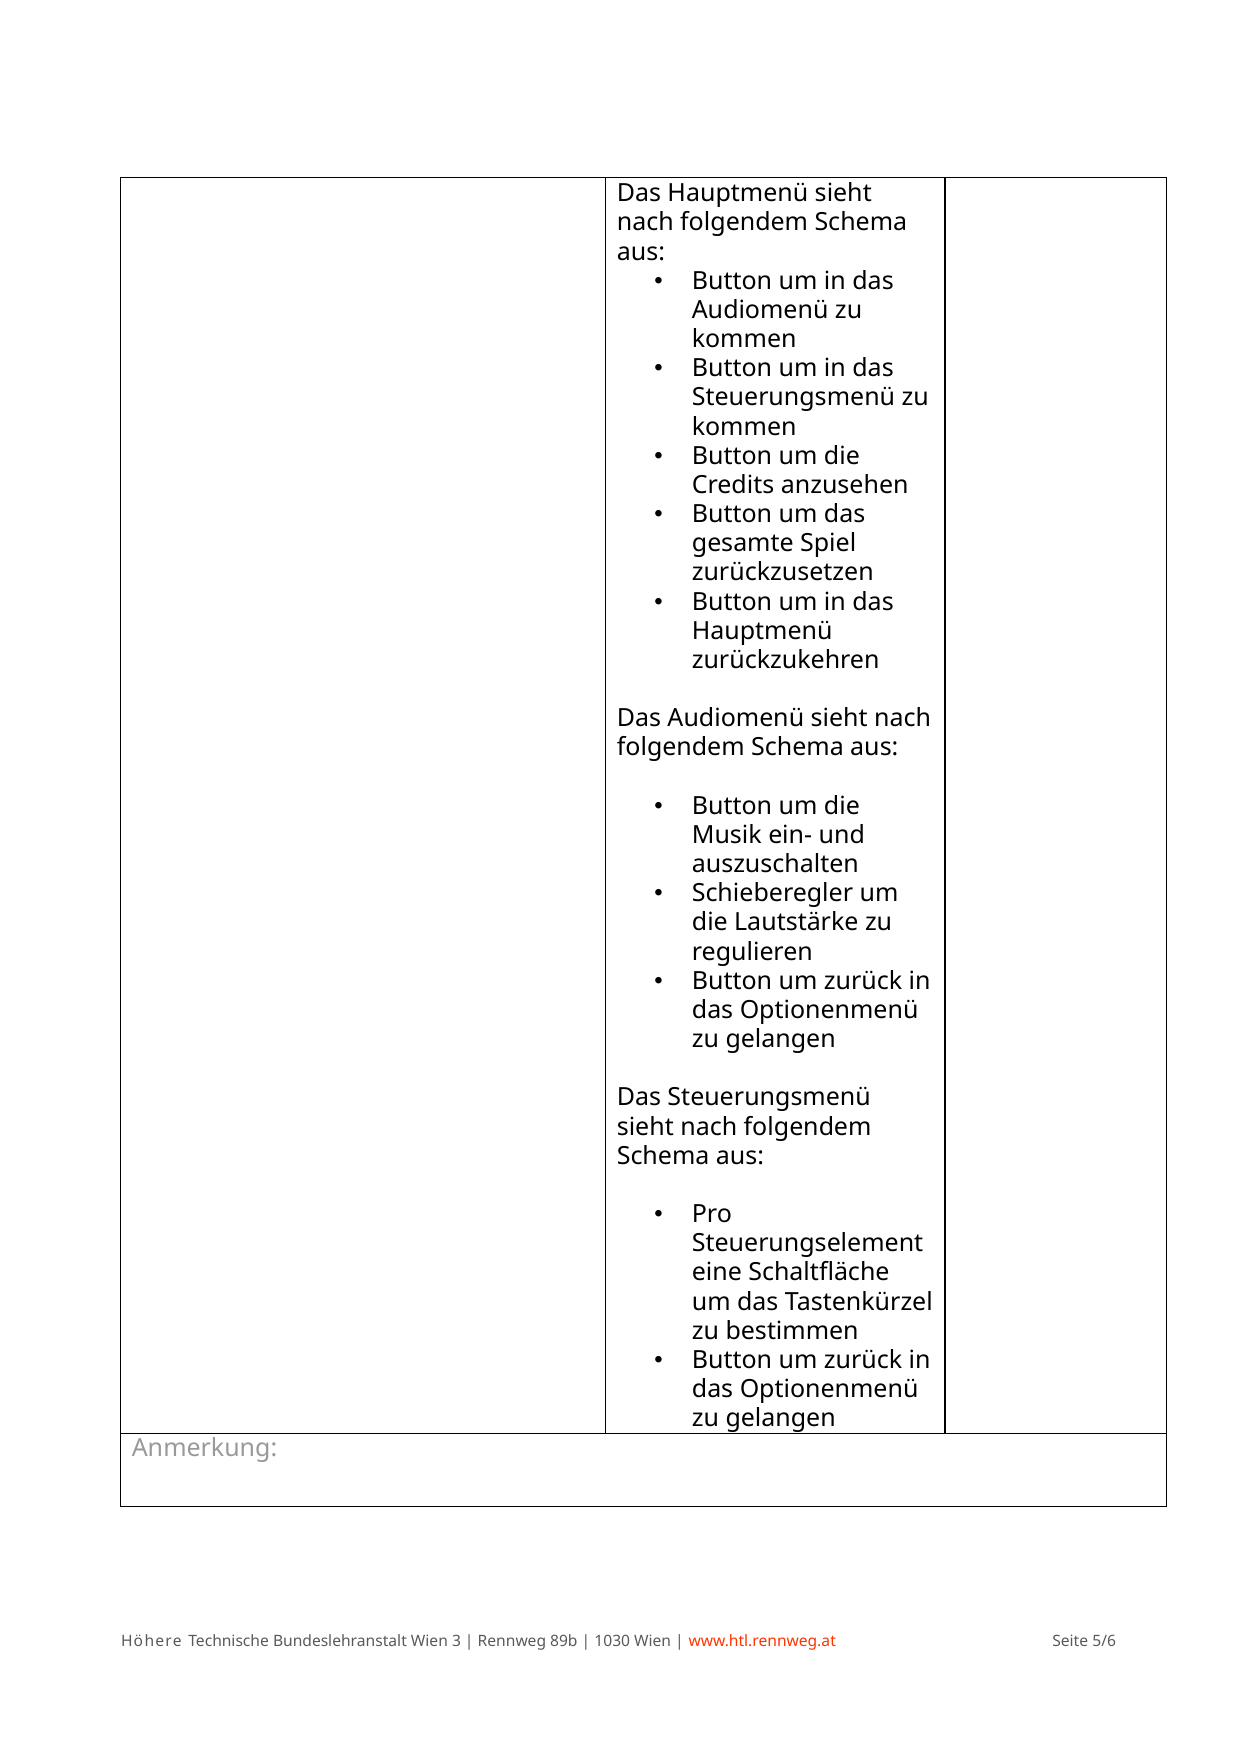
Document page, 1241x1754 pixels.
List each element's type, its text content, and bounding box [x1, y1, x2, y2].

table_cell [121, 178, 605, 1432]
table_cell [946, 178, 1166, 1432]
table_cell Das Hauptmenü sieht nach folgendem Schema aus: Button um in das Audiomenü zu kommen Button um in das Steuerungsmenü zu kommen Button um die Credits anzusehen Button um das gesamte Spiel zurückzusetzen Button um in das Hauptmenü zurückzukehren Das Audiomenü sieht nach folgendem Schema aus: Button um die Musik ein- und auszuschalten Schieberegler um die Lautstärke zu regulieren Button um zurück in das Optionenmenü zu gelangen Das Steuerungsmenü sieht nach folgendem Schema aus: Pro Steuerungselement eine Schaltfläche um das Tastenkürzel zu bestimmen Button um zurück in das Optionenmenü zu gelangen [606, 178, 944, 1432]
table_cell Anmerkung: [121, 1434, 1166, 1506]
